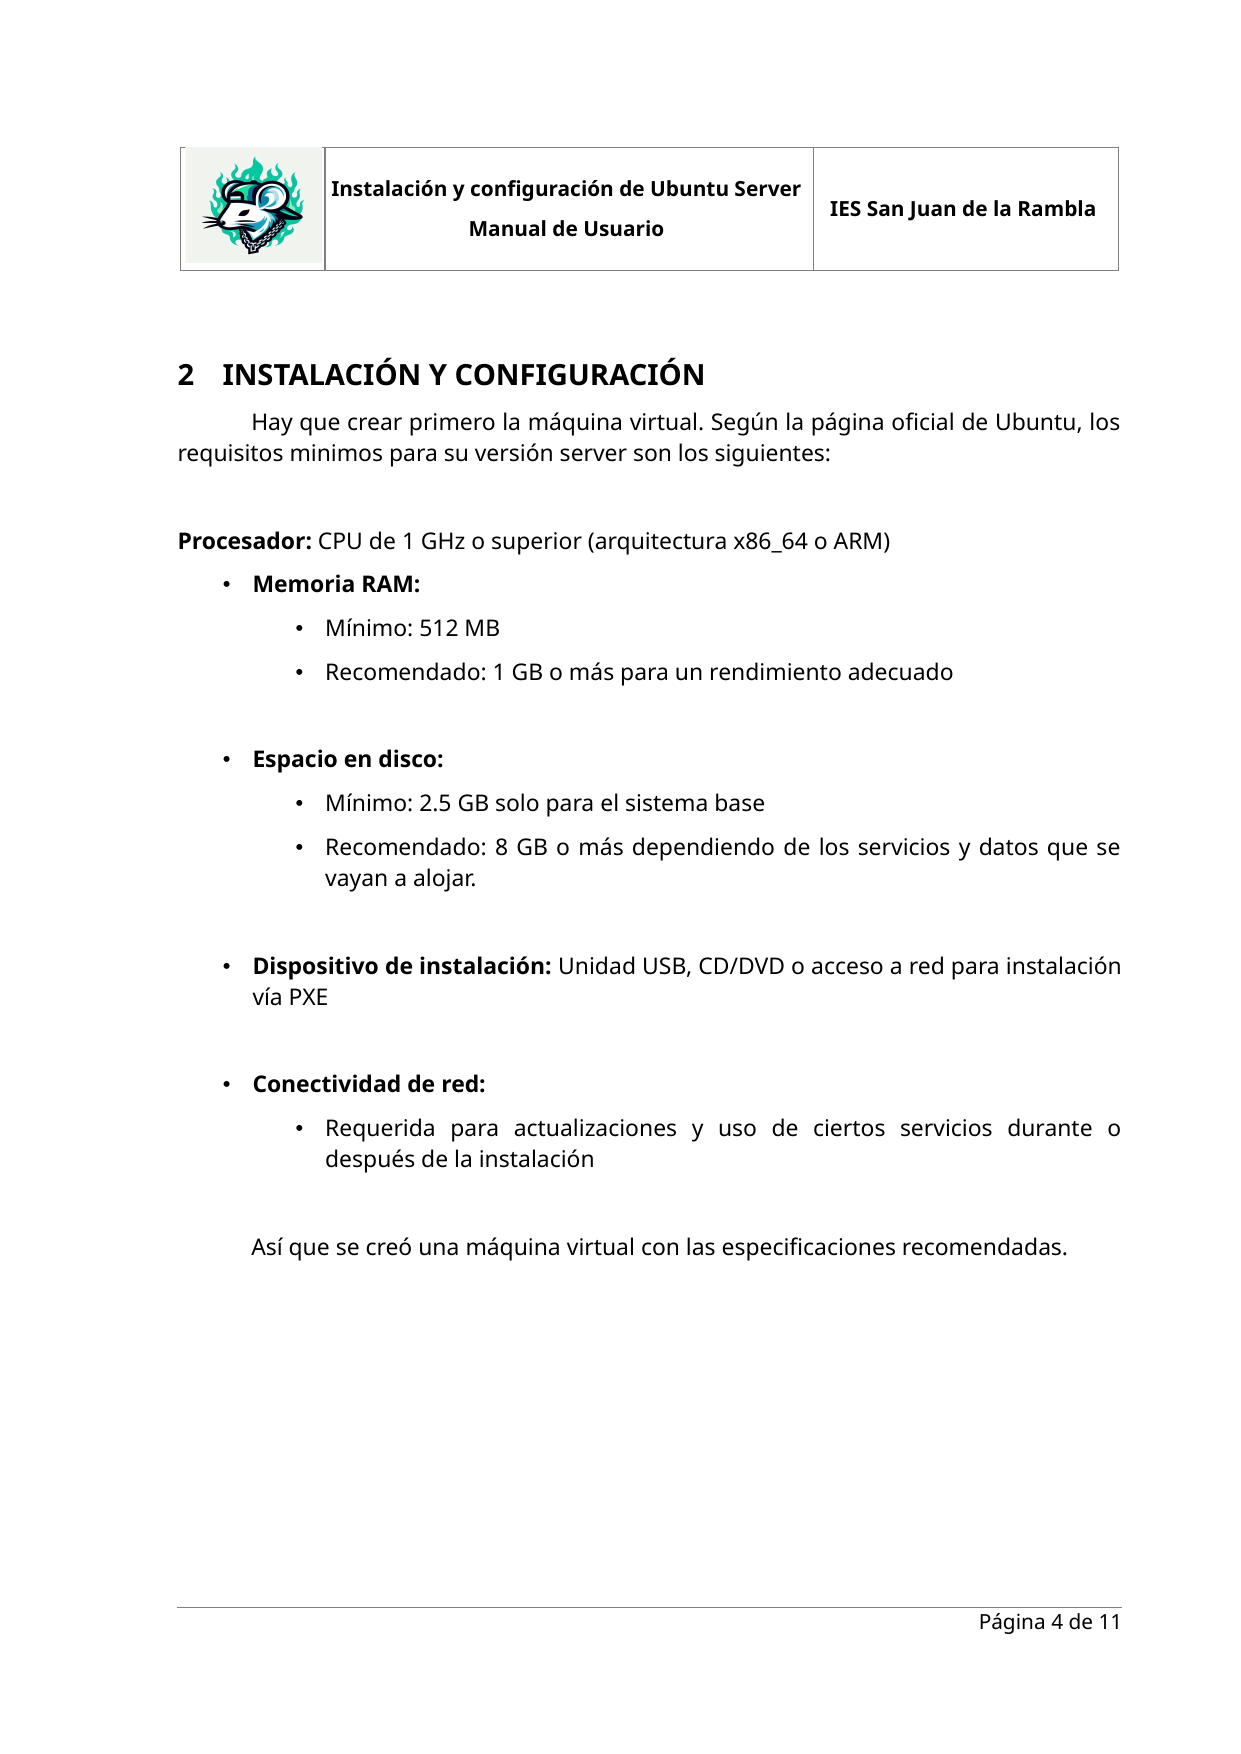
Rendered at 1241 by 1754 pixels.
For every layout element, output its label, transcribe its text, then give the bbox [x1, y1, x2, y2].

text Procesador: CPU de 1 GHz o superior (arquitectura x86_64 o ARM) [177, 525, 1122, 556]
subtitle INSTALACIÓN Y CONFIGURACIÓN [177, 354, 1122, 393]
list Mínimo: 2.5 GB solo para el sistema base [295, 787, 1122, 818]
text Hay que crear primero la máquina virtual. Según la página oficial de Ubuntu, los requisitos minimos para su versión server son los siguientes: [177, 406, 1122, 468]
list Recomendado: 1 GB o más para un rendimiento adecuado [295, 656, 1122, 687]
list Requerida para actualizaciones y uso de ciertos servicios durante o después de la instalación [295, 1112, 1122, 1175]
list Mínimo: 512 MB [295, 612, 1122, 643]
list Memoria RAM: [223, 568, 1122, 600]
list Recomendado: 8 GB o más dependiendo de los servicios y datos que se vayan a alojar. [295, 831, 1122, 893]
list Conectividad de red: [223, 1068, 1122, 1100]
list Espacio en disco: [223, 743, 1122, 775]
list Dispositivo de instalación: Unidad USB, CD/DVD o acceso a red para instalación vía PXE [223, 950, 1122, 1012]
picture [185, 147, 322, 263]
text Así que se creó una máquina virtual con las especificaciones recomendadas. [177, 1231, 1122, 1262]
